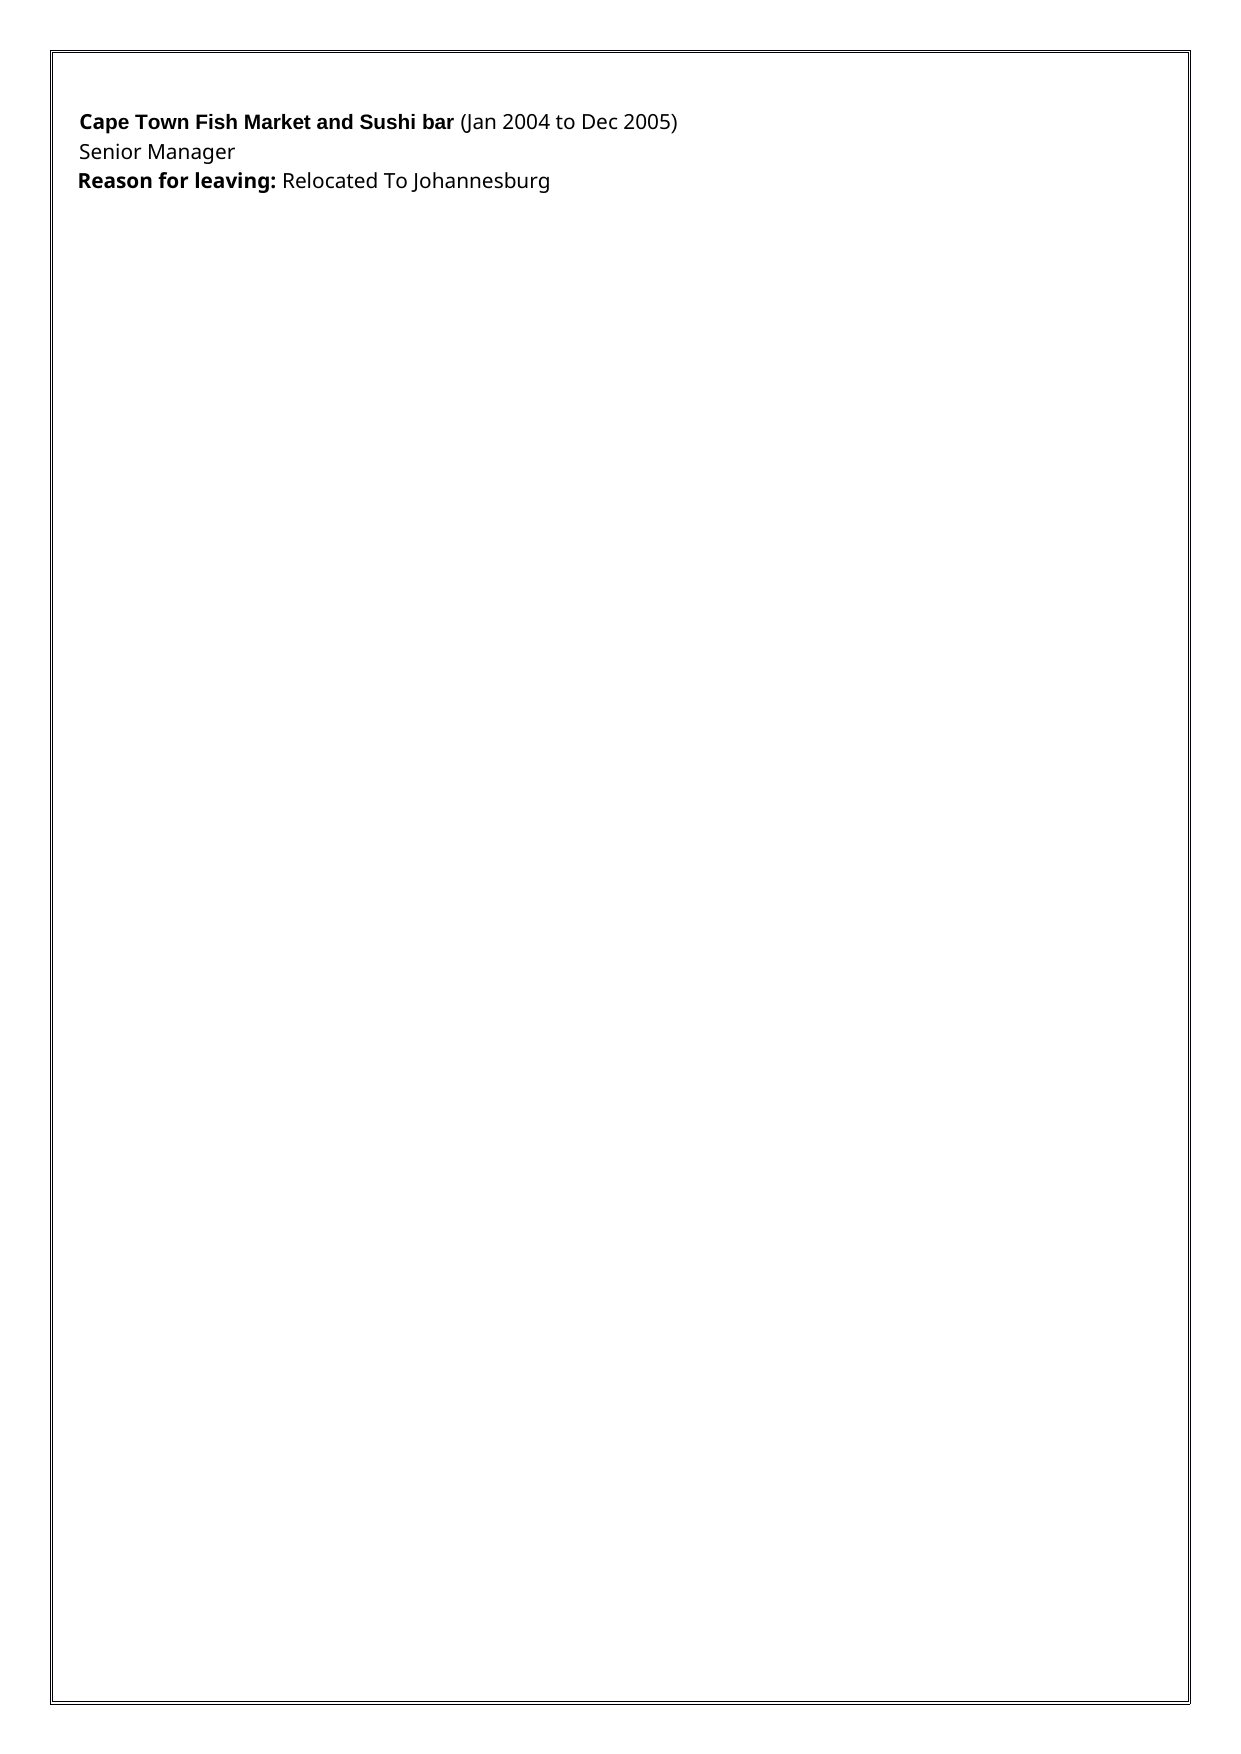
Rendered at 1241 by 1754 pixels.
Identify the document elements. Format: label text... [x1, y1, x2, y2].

text Reason for leaving: Relocated To Johannesburg [77, 167, 1163, 195]
text Senior Manager [79, 137, 1163, 165]
text Cape Town Fish Market and Sushi bar (Jan 2004 to Dec 2005) [79, 107, 1163, 136]
